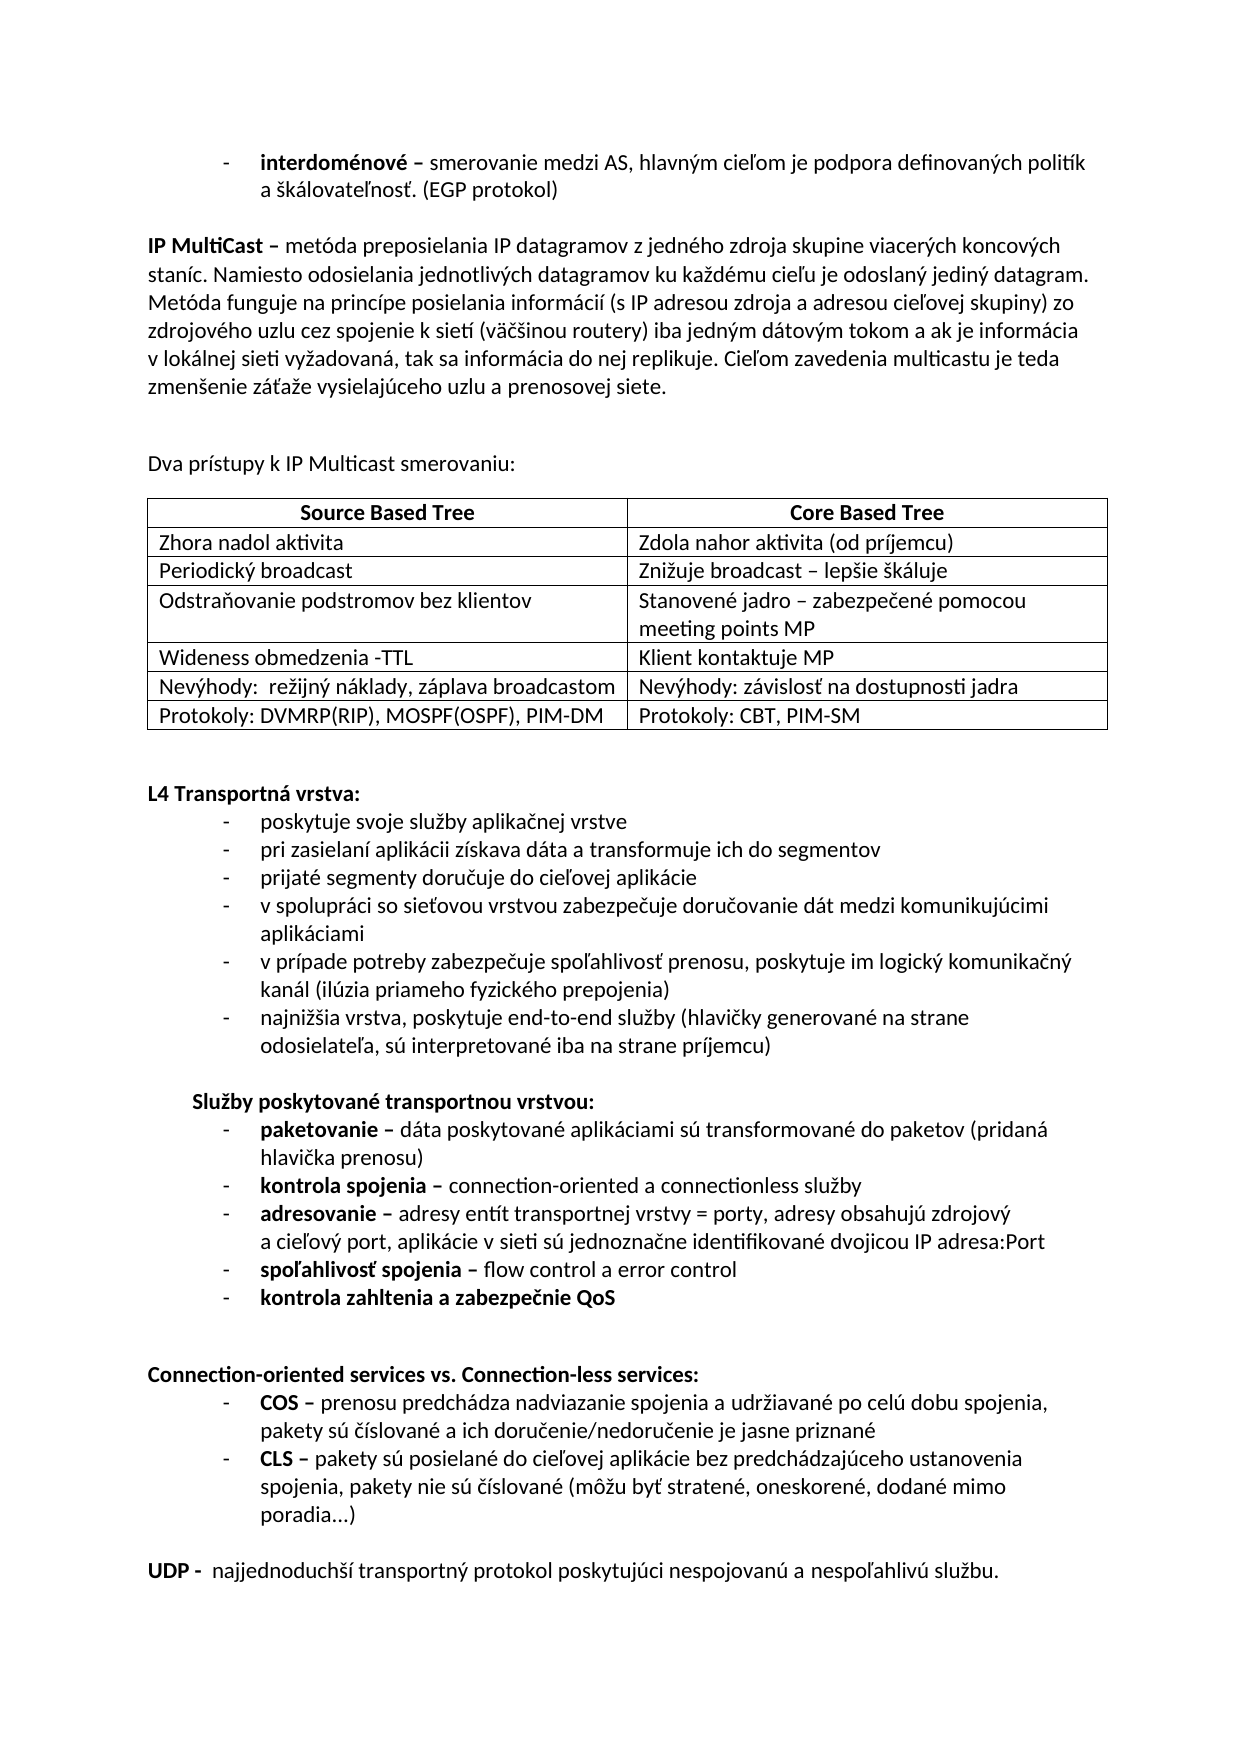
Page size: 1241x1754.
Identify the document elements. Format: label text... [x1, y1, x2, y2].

list v prípade potreby zabezpečuje spoľahlivosť prenosu, poskytuje im logický komunikačný kanál (ilúzia priameho fyzického prepojenia) [223, 947, 1093, 1003]
list kontrola zahltenia a zabezpečnie QoS [223, 1283, 1093, 1311]
table_cell Odstraňovanie podstromov bez klientov [148, 586, 627, 642]
text L4 Transportná vrstva: [148, 779, 1093, 807]
text Dva prístupy k IP Multicast smerovaniu: [148, 449, 1093, 477]
text IP MultiCast – metóda preposielania IP datagramov z jedného zdroja skupine viacerých koncových staníc. Namiesto odosielania jednotlivých datagramov ku každému cieľu je odoslaný jediný datagram. [148, 232, 1093, 288]
table_cell Znižuje broadcast – lepšie škáluje [628, 557, 1107, 585]
list spoľahlivosť spojenia – flow control a error control [223, 1255, 1093, 1283]
list adresovanie – adresy entít transportnej vrstvy = porty, adresy obsahujú zdrojový a cieľový port, aplikácie v sieti sú jednoznačne identifikované dvojicou IP adresa:Port [223, 1199, 1093, 1255]
list paketovanie – dáta poskytované aplikáciami sú transformované do paketov (pridaná hlavička prenosu) [223, 1115, 1093, 1171]
list pri zasielaní aplikácii získava dáta a transformuje ich do segmentov [223, 835, 1093, 863]
list v spolupráci so sieťovou vrstvou zabezpečuje doručovanie dát medzi komunikujúcimi aplikáciami [223, 891, 1093, 947]
table_cell Periodický broadcast [148, 557, 627, 585]
table_header Source Based Tree [148, 499, 627, 527]
text Metóda funguje na princípe posielania informácií (s IP adresou zdroja a adresou cieľovej skupiny) zo zdrojového uzlu cez spojenie k sietí (väčšinou routery) iba jedným dátovým tokom a ak je informácia v lokálnej sieti vyžadovaná, tak sa informácia do nej replikuje. Cieľom zavedenia multicastu je teda zmenšenie záťaže vysielajúceho uzlu a prenosovej siete. [148, 288, 1093, 400]
list poskytuje svoje služby aplikačnej vrstve [223, 807, 1093, 835]
table_header Core Based Tree [628, 499, 1107, 527]
list interdoménové – smerovanie medzi AS, hlavným cieľom je podpora definovaných politík a škálovateľnosť. (EGP protokol) [223, 148, 1093, 204]
table_cell Stanovené jadro – zabezpečené pomocou meeting points MP [628, 586, 1107, 642]
table_cell Klient kontaktuje MP [628, 643, 1107, 671]
list COS – prenosu predchádza nadviazanie spojenia a udržiavané po celú dobu spojenia, pakety sú číslované a ich doručenie/nedoručenie je jasne priznané [223, 1388, 1093, 1444]
text Služby poskytované transportnou vrstvou: [192, 1087, 1093, 1115]
text Connection-oriented services vs. Connection-less services: [148, 1360, 1093, 1388]
table_cell Wideness obmedzenia -TTL [148, 643, 627, 671]
table_cell Nevýhody: závislosť na dostupnosti jadra [628, 672, 1107, 700]
table_cell Nevýhody: režijný náklady, záplava broadcastom [148, 672, 627, 700]
table_cell Protokoly: CBT, PIM-SM [628, 701, 1107, 729]
table_cell Protokoly: DVMRP(RIP), MOSPF(OSPF), PIM-DM [148, 701, 627, 729]
text UDP - najjednoduchší transportný protokol poskytujúci nespojovanú a nespoľahlivú službu. [148, 1556, 1093, 1584]
table_cell Zdola nahor aktivita (od príjemcu) [628, 528, 1107, 556]
list prijaté segmenty doručuje do cieľovej aplikácie [223, 863, 1093, 891]
list kontrola spojenia – connection-oriented a connectionless služby [223, 1171, 1093, 1199]
list CLS – pakety sú posielané do cieľovej aplikácie bez predchádzajúceho ustanovenia spojenia, pakety nie sú číslované (môžu byť stratené, oneskorené, dodané mimo poradia...) [223, 1444, 1093, 1528]
list najnižšia vrstva, poskytuje end-to-end služby (hlavičky generované na strane odosielateľa, sú interpretované iba na strane príjemcu) [223, 1003, 1093, 1059]
table_cell Zhora nadol aktivita [148, 528, 627, 556]
